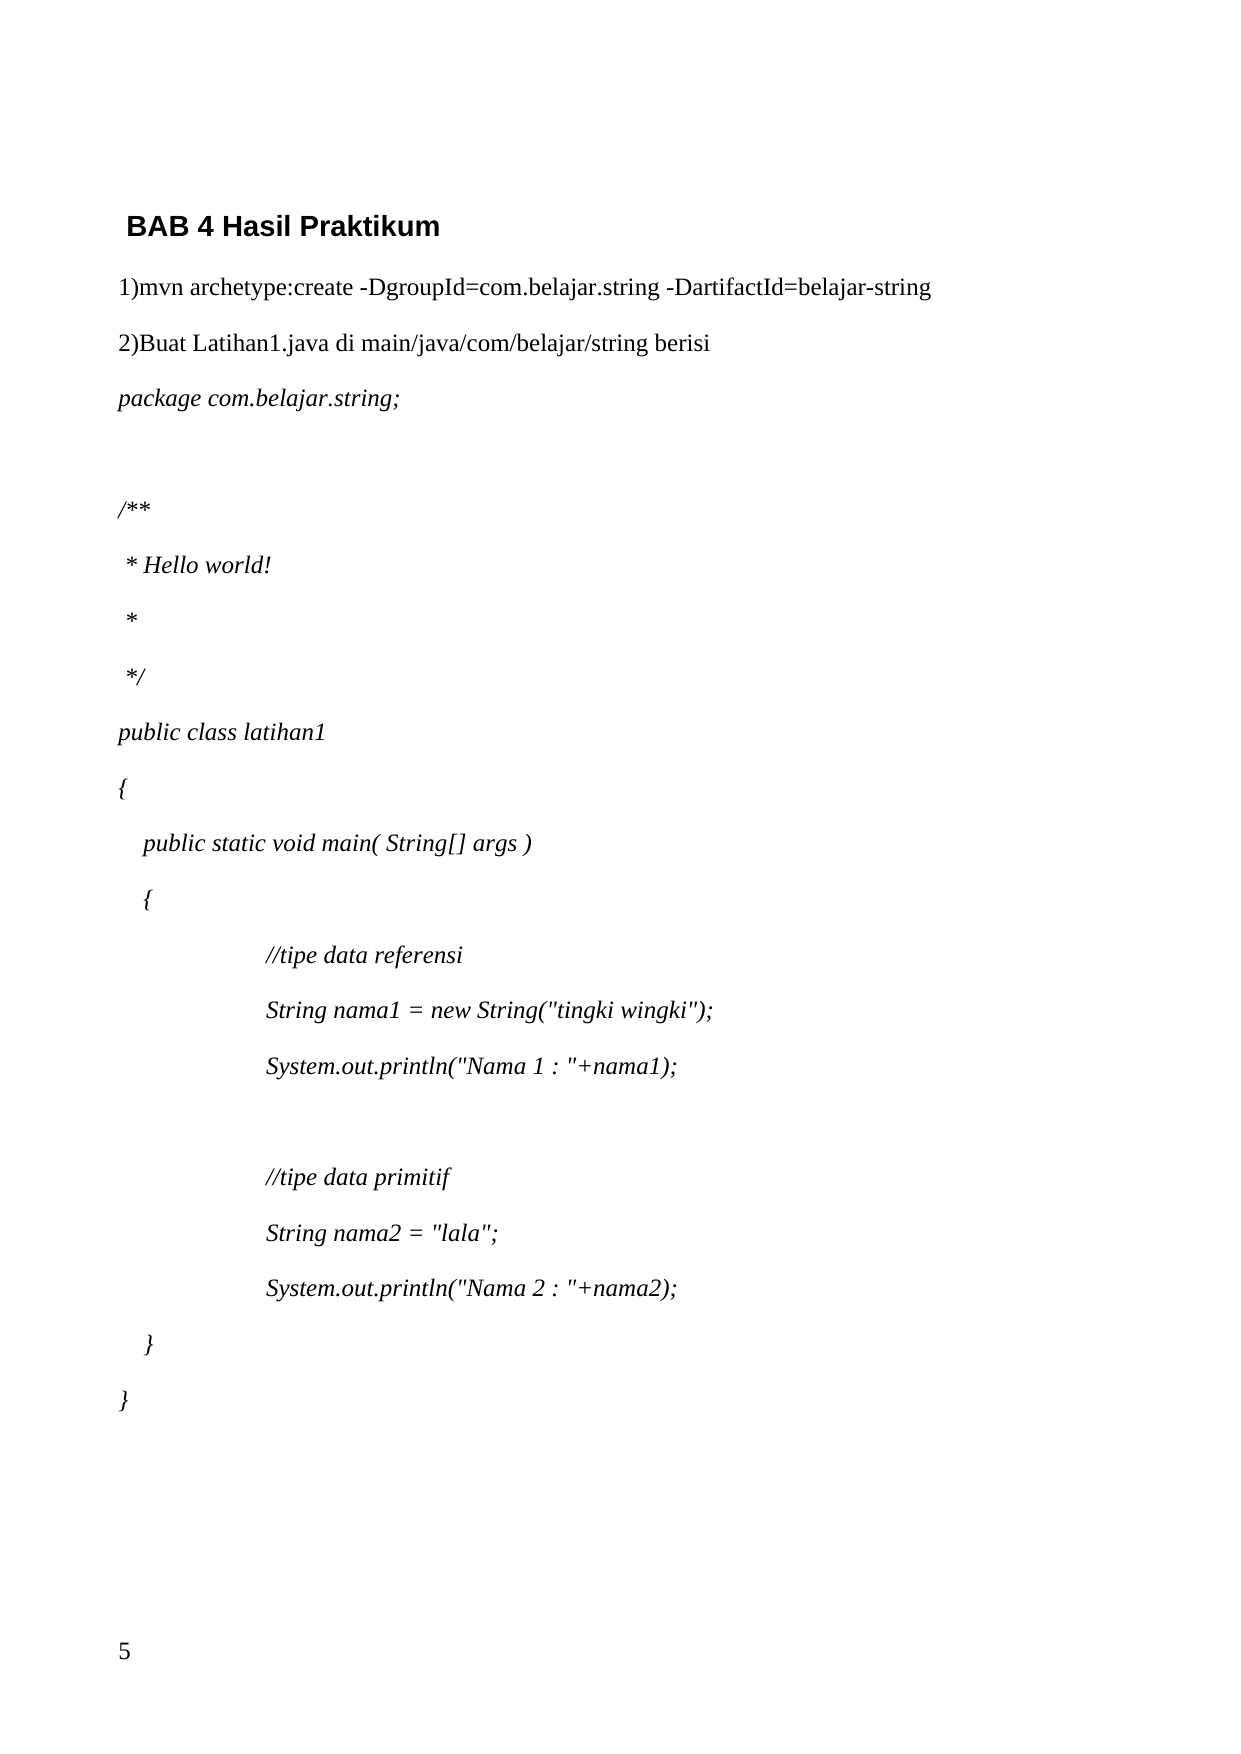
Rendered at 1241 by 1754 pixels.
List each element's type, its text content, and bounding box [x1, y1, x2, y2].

text //tipe data primitif [118, 1162, 1122, 1191]
text * Hello world! [118, 550, 1122, 579]
text } [118, 1385, 1122, 1413]
text System.out.println("Nama 2 : "+nama2); [118, 1273, 1122, 1302]
text String nama2 = "lala"; [118, 1218, 1122, 1247]
text public static void main( String[] args ) [118, 828, 1122, 857]
text package com.belajar.string; [118, 383, 1122, 412]
text } [118, 1329, 1122, 1358]
text String nama1 = new String("tingki wingki"); [118, 995, 1122, 1024]
text { [118, 773, 1122, 802]
text public class latihan1 [118, 717, 1122, 746]
text System.out.println("Nama 1 : "+nama1); [118, 1051, 1122, 1080]
text */ [118, 662, 1122, 690]
text * [118, 606, 1122, 635]
text { [118, 884, 1122, 913]
subtitle Hasil Praktikum [118, 209, 1122, 243]
text /** [118, 495, 1122, 523]
text //tipe data referensi [118, 940, 1122, 968]
list Buat Latihan1.java di main/java/com/belajar/string berisi [118, 328, 1122, 357]
list mvn archetype:create -DgroupId=com.belajar.string -DartifactId=belajar-string [118, 272, 1122, 301]
